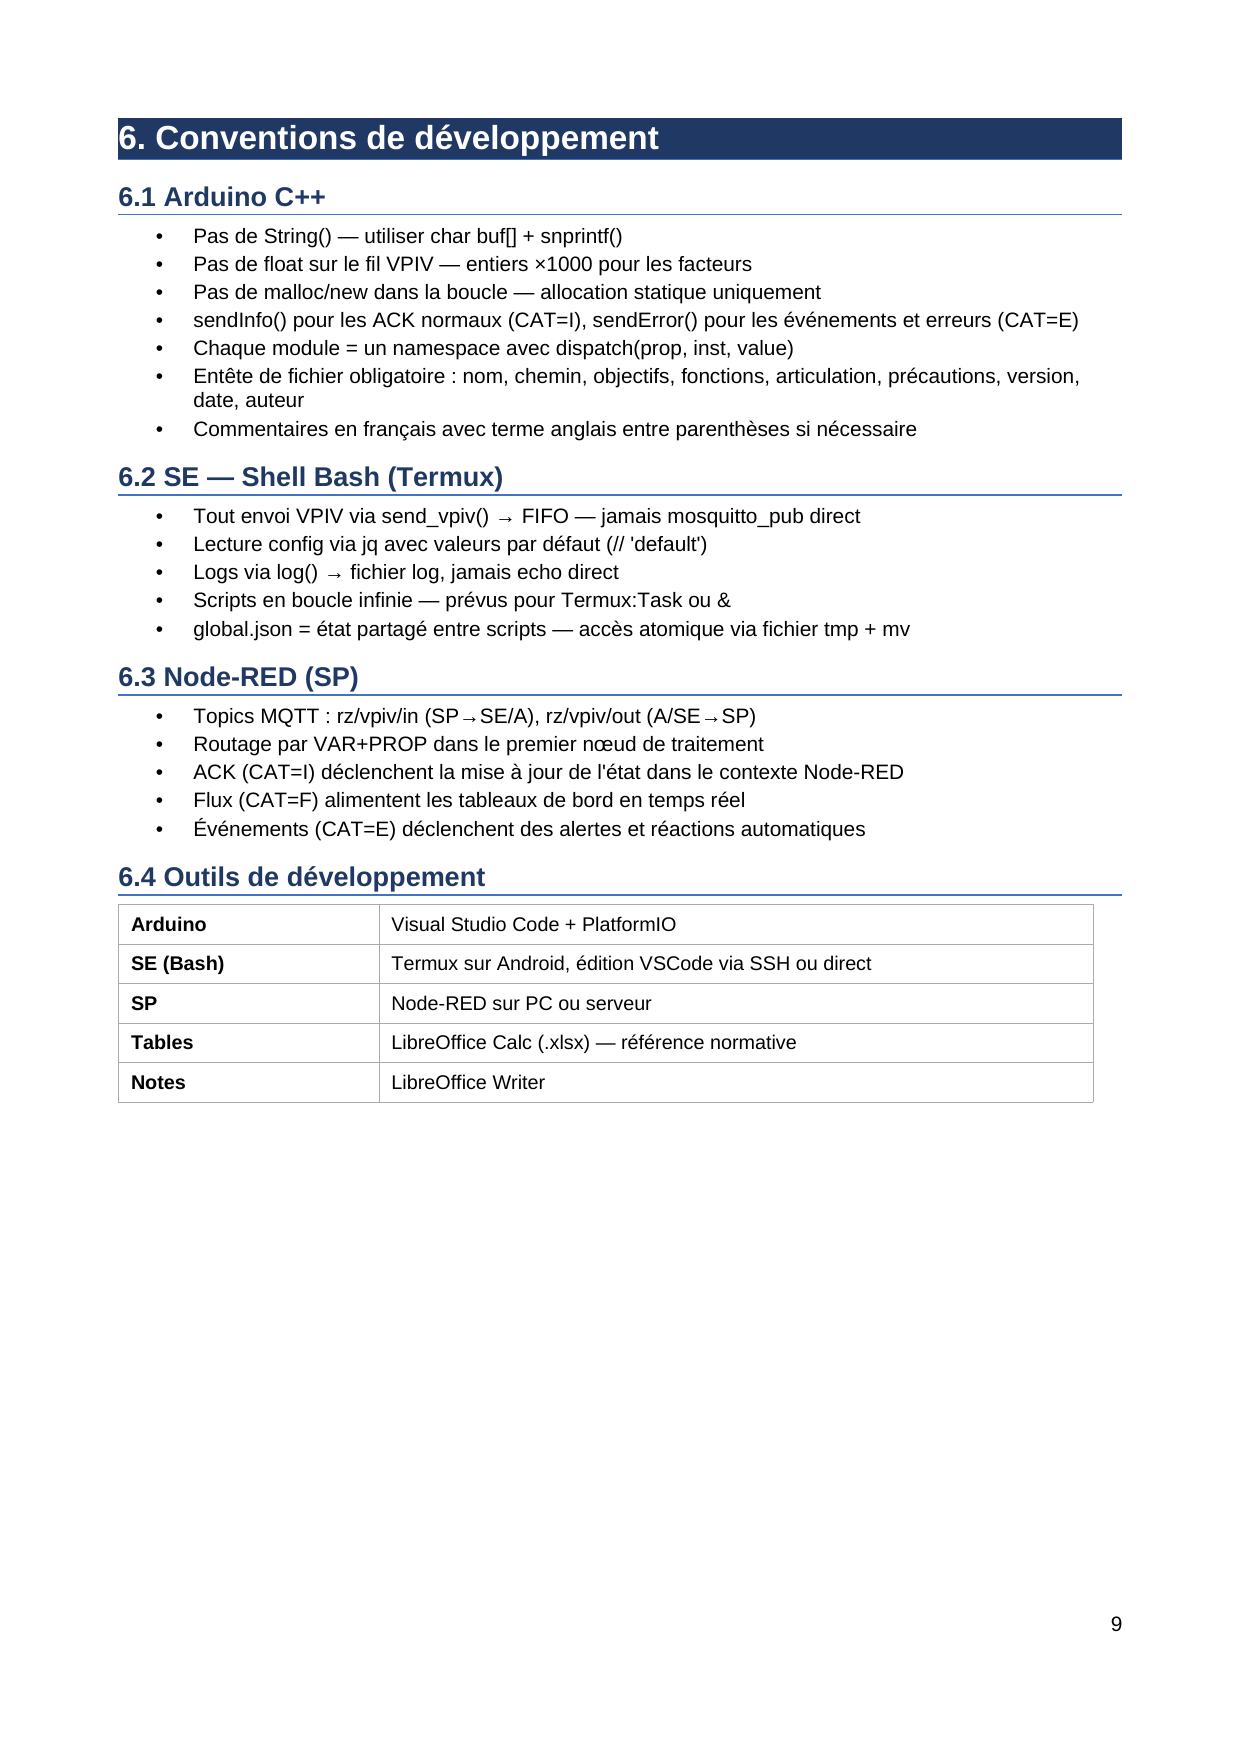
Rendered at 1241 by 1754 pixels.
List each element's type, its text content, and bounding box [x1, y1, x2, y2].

list sendInfo() pour les ACK normaux (CAT=I), sendError() pour les événements et erreurs (CAT=E) [156, 308, 1122, 332]
table_header Visual Studio Code + PlatformIO [380, 905, 1093, 943]
subtitle 6.3 Node-RED (SP) [118, 661, 1122, 694]
list Lecture config via jq avec valeurs par défaut (// 'default') [156, 532, 1122, 556]
table_cell SP [119, 984, 379, 1023]
table_cell LibreOffice Writer [380, 1063, 1093, 1102]
list Chaque module = un namespace avec dispatch(prop, inst, value) [156, 336, 1122, 360]
list Tout envoi VPIV via send_vpiv() → FIFO — jamais mosquitto_pub direct [156, 504, 1122, 528]
list Topics MQTT : rz/vpiv/in (SP→SE/A), rz/vpiv/out (A/SE→SP) [156, 704, 1122, 728]
subtitle 6.2 SE — Shell Bash (Termux) [118, 461, 1122, 494]
list Scripts en boucle infinie — prévus pour Termux:Task ou & [156, 588, 1122, 612]
table_cell Node-RED sur PC ou serveur [380, 984, 1093, 1023]
subtitle 6.4 Outils de développement [118, 861, 1122, 894]
table_cell Termux sur Android, édition VSCode via SSH ou direct [380, 945, 1093, 983]
list Pas de float sur le fil VPIV — entiers ×1000 pour les facteurs [156, 252, 1122, 276]
list global.json = état partagé entre scripts — accès atomique via fichier tmp + mv [156, 616, 1122, 640]
list Routage par VAR+PROP dans le premier nœud de traitement [156, 732, 1122, 756]
subtitle 6.1 Arduino C++ [118, 181, 1122, 214]
list Pas de malloc/new dans la boucle — allocation statique uniquement [156, 280, 1122, 304]
table_header Arduino [119, 905, 379, 943]
list Flux (CAT=F) alimentent les tableaux de bord en temps réel [156, 788, 1122, 812]
table_cell LibreOffice Calc (.xlsx) — référence normative [380, 1024, 1093, 1062]
list Commentaires en français avec terme anglais entre parenthèses si nécessaire [156, 416, 1122, 440]
table_cell SE (Bash) [119, 945, 379, 983]
table_cell Notes [119, 1063, 379, 1102]
list Entête de fichier obligatoire : nom, chemin, objectifs, fonctions, articulation, précautions, version, date, auteur [156, 364, 1122, 412]
list Pas de String() — utiliser char buf[] + snprintf() [156, 224, 1122, 248]
table_cell Tables [119, 1024, 379, 1062]
list Logs via log() → fichier log, jamais echo direct [156, 560, 1122, 584]
subtitle 6. Conventions de développement [118, 118, 1122, 159]
list ACK (CAT=I) déclenchent la mise à jour de l'état dans le contexte Node-RED [156, 760, 1122, 784]
list Événements (CAT=E) déclenchent des alertes et réactions automatiques [156, 816, 1122, 840]
